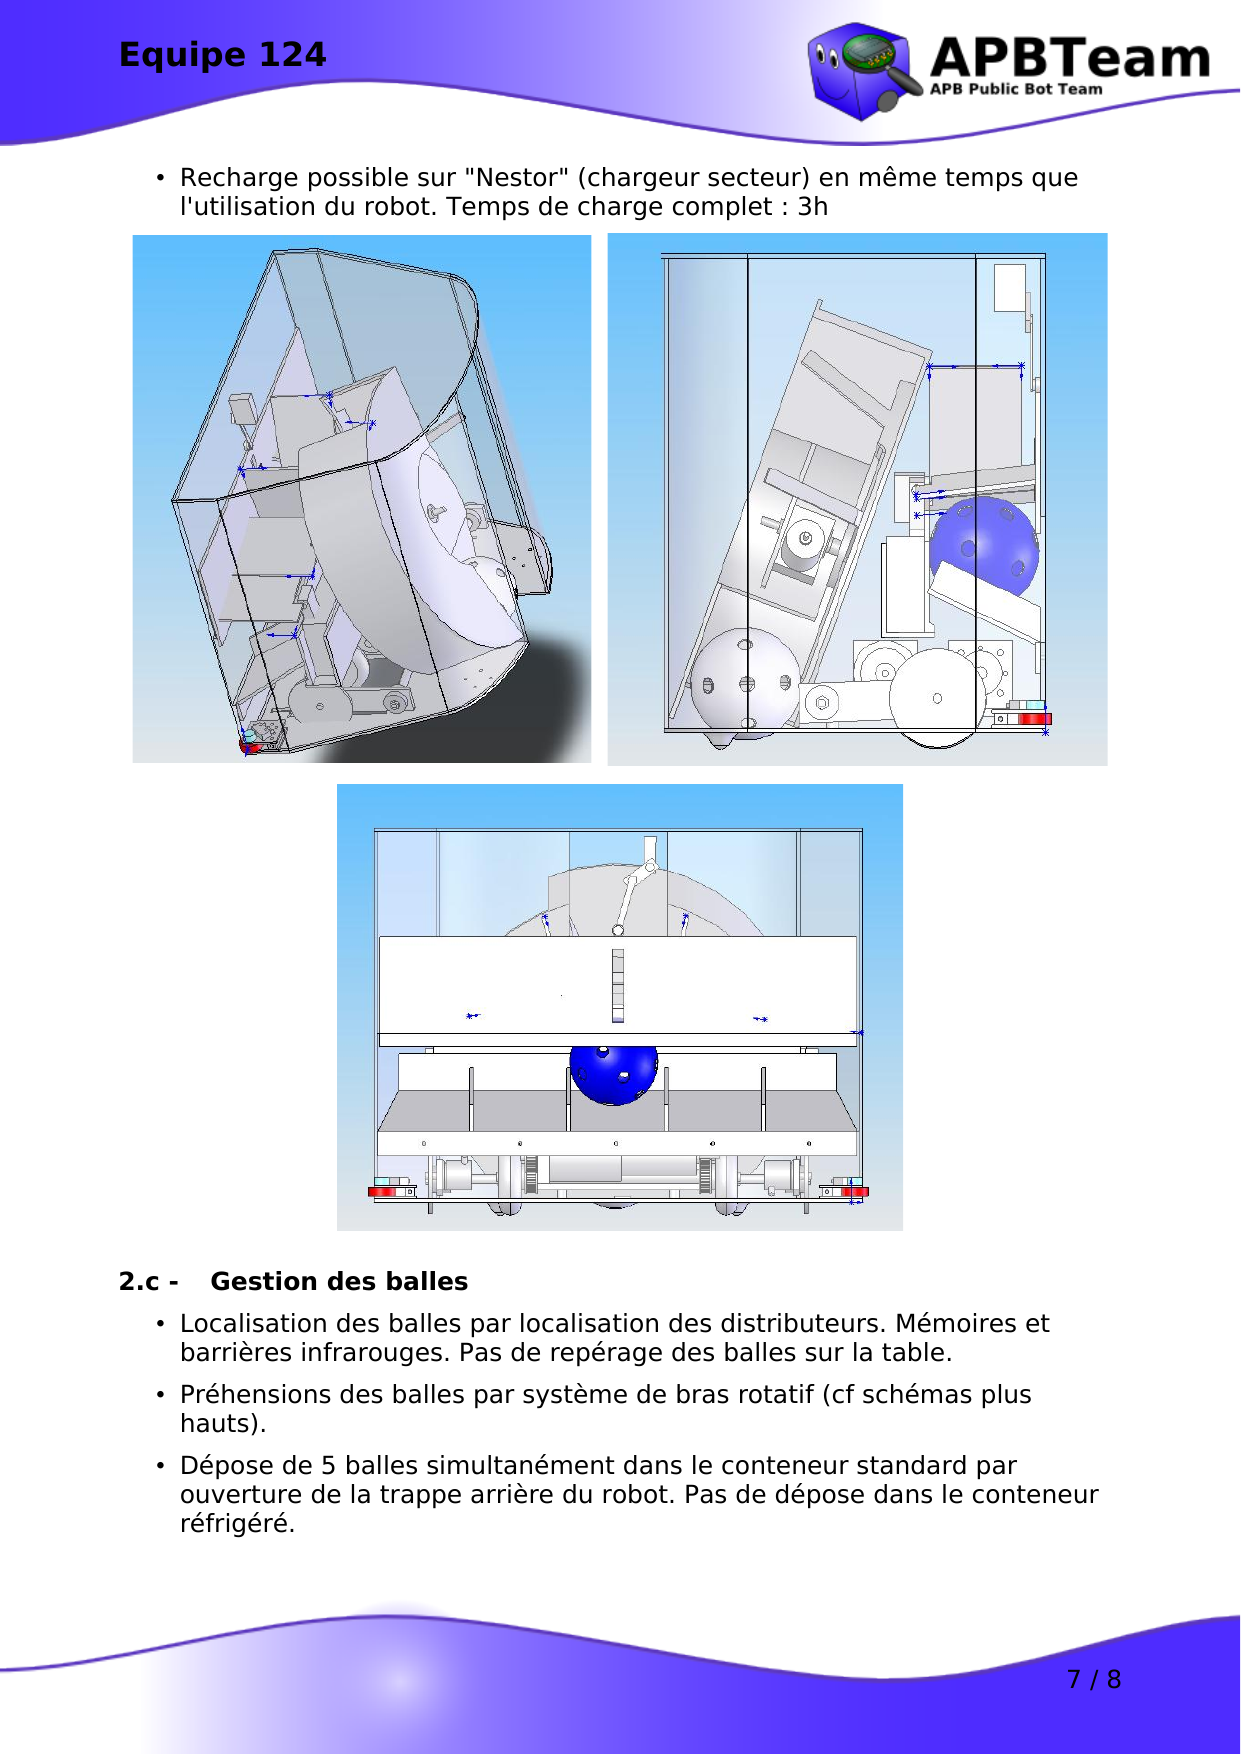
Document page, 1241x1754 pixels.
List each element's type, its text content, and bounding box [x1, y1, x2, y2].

picture [607, 233, 1108, 766]
list Dépose de 5 balles simultanément dans le conteneur standard par ouverture de la trappe arrière du robot. Pas de dépose dans le conteneur réfrigéré. [156, 1451, 1122, 1538]
picture [337, 784, 904, 1231]
picture [0, 1599, 1241, 1754]
picture [0, 0, 1241, 146]
list Recharge possible sur "Nestor" (chargeur secteur) en même temps que l'utilisation du robot. Temps de charge complet : 3h [156, 163, 1122, 221]
list Localisation des balles par localisation des distributeurs. Mémoires et barrières infrarouges. Pas de repérage des balles sur la table. [156, 1309, 1122, 1368]
subtitle Gestion des balles [118, 1268, 1122, 1297]
list Préhensions des balles par système de bras rotatif (cf schémas plus hauts). [156, 1380, 1122, 1438]
picture [132, 235, 592, 763]
